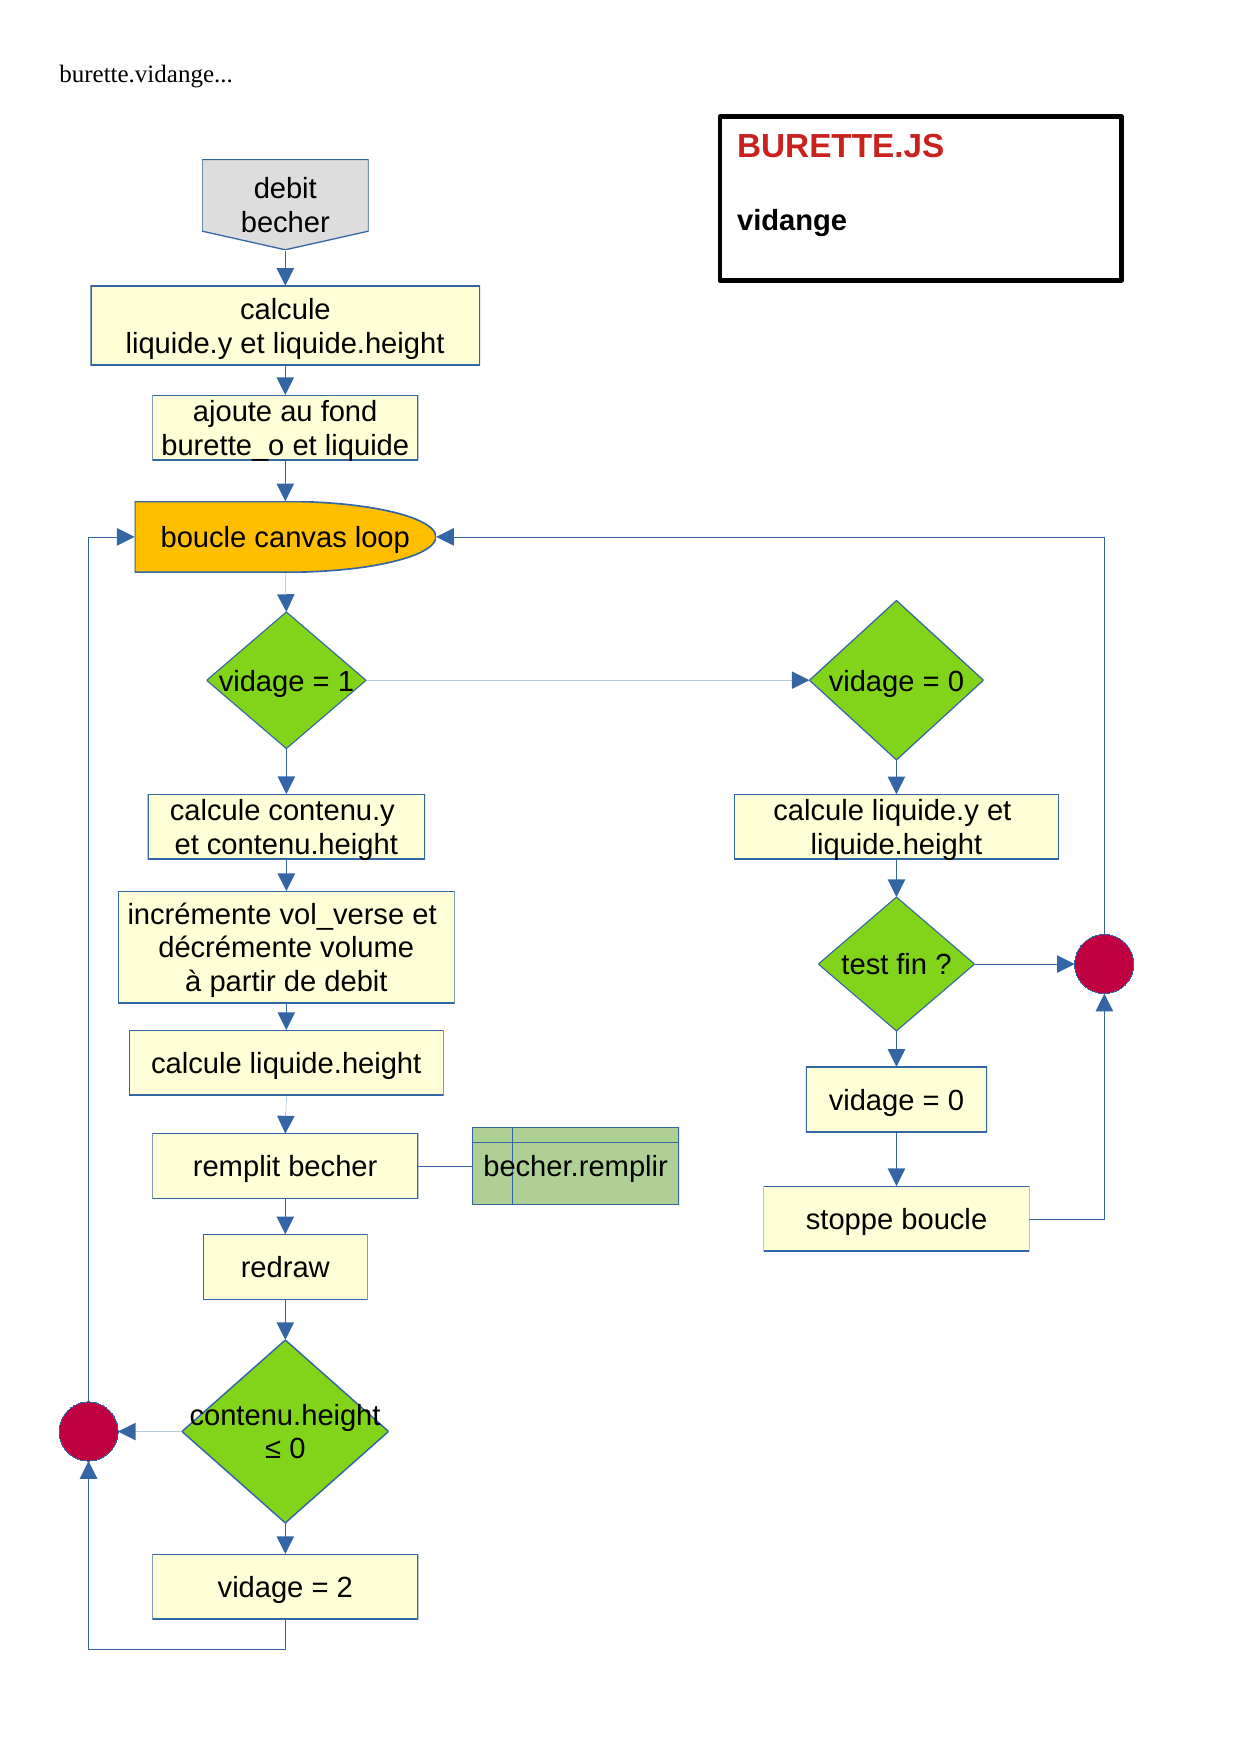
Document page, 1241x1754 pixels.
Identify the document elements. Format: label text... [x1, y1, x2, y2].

text burette.vidange... [59, 59, 1181, 88]
